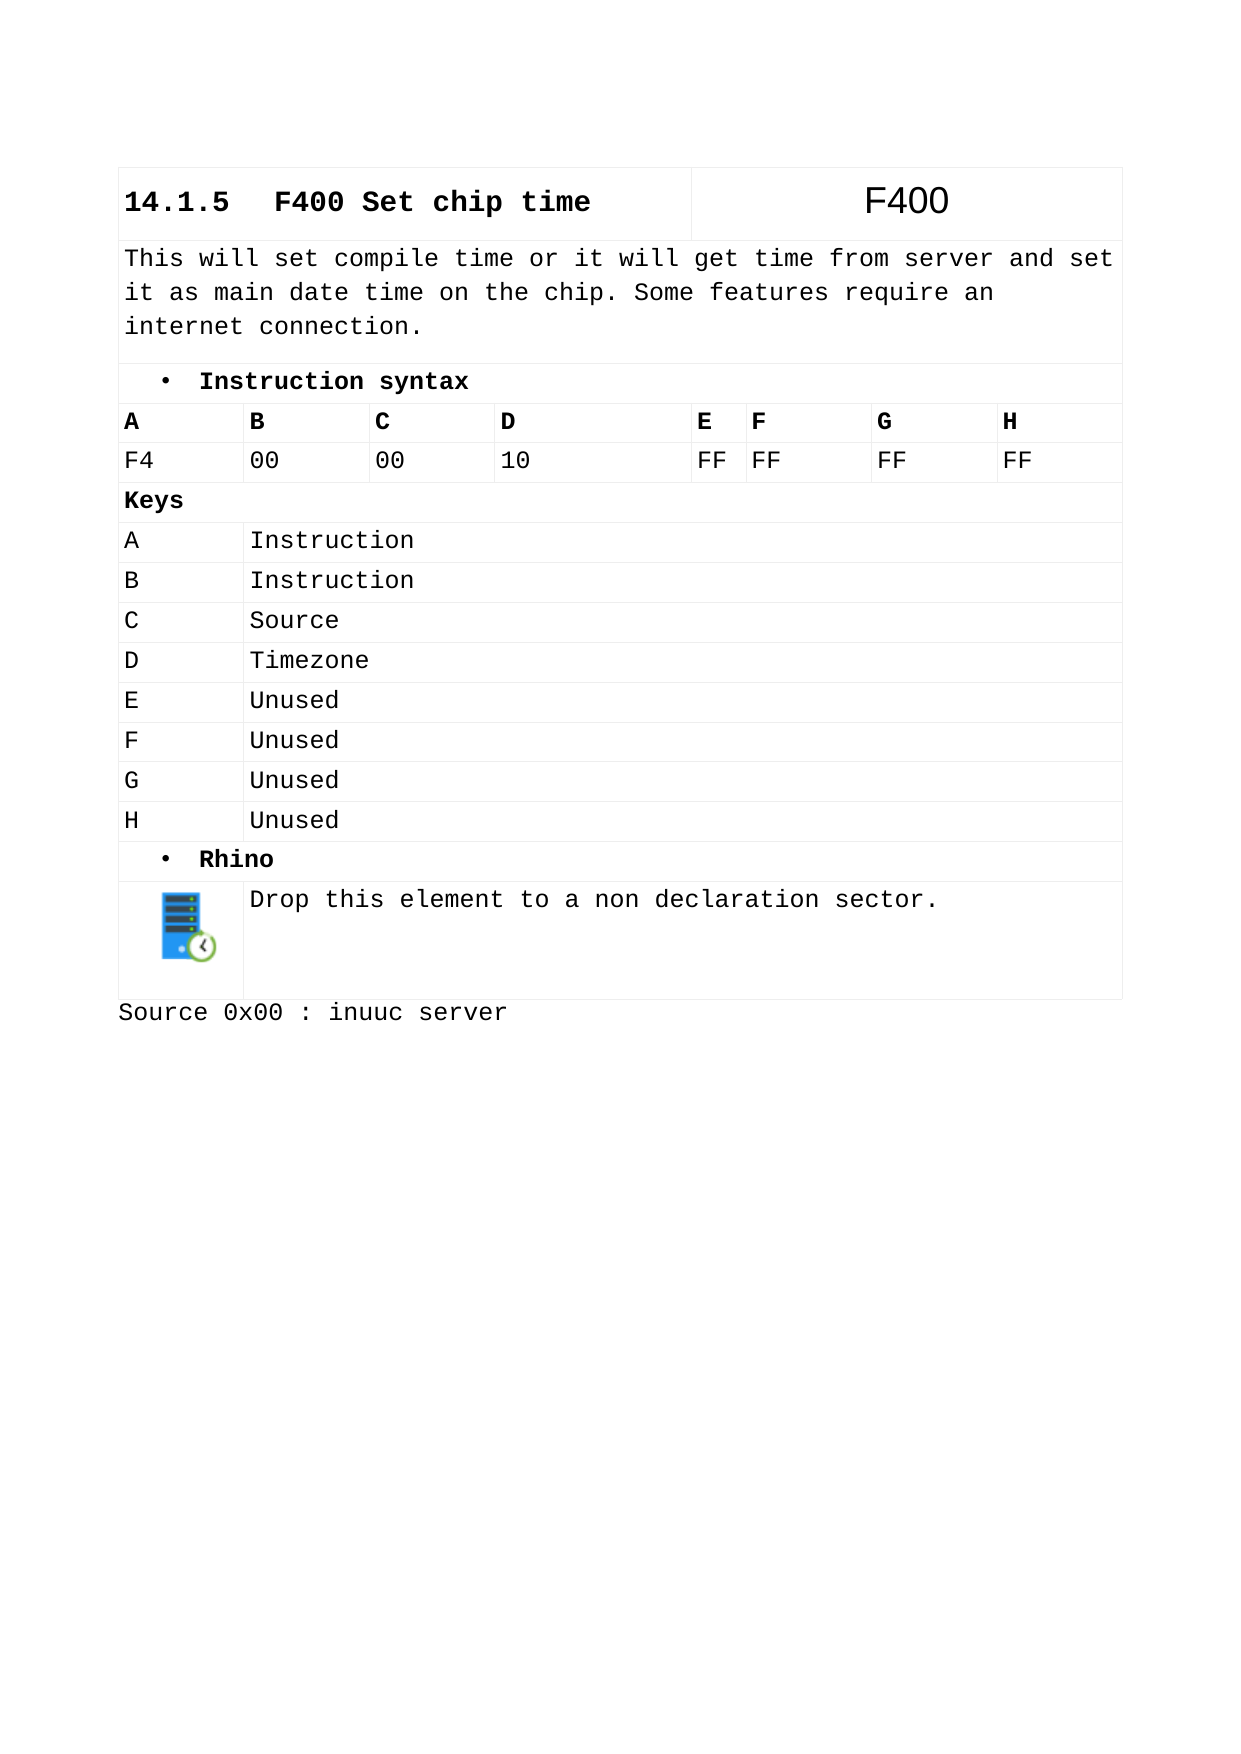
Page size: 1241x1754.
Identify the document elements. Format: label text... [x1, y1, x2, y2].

picture [141, 887, 220, 966]
table_cell Instruction [244, 563, 1122, 602]
table_cell Drop this element to a non declaration sector. [244, 882, 1122, 999]
table_cell FF [692, 443, 746, 482]
table_cell This will set compile time or it will get time from server and set it as main date time on the chip. Some features require an internet connection. [119, 241, 1122, 362]
table_cell A [119, 404, 243, 442]
table_cell A [119, 523, 243, 562]
table_cell Unused [244, 723, 1122, 761]
table_cell G [119, 762, 243, 801]
table_cell D [119, 643, 243, 682]
table_cell FF [747, 443, 871, 482]
table_cell H [998, 404, 1122, 442]
table_cell E [692, 404, 746, 442]
table_cell F [119, 723, 243, 761]
table_cell F4 [119, 443, 243, 482]
table_cell D [495, 404, 691, 442]
table_cell Instruction syntax [119, 364, 1122, 402]
table_cell B [119, 563, 243, 602]
text Source 0x00 : inuuc server [118, 1000, 1122, 1028]
table_header F400 [692, 168, 1122, 240]
table_cell B [244, 404, 369, 442]
table_cell Unused [244, 762, 1122, 801]
table_cell Keys [119, 483, 1122, 522]
table_cell H [119, 802, 243, 841]
table_cell F [747, 404, 871, 442]
table_cell Unused [244, 683, 1122, 722]
table_cell C [119, 603, 243, 642]
table_cell Unused [244, 802, 1122, 841]
table_cell Timezone [244, 643, 1122, 682]
table_cell G [872, 404, 997, 442]
table_cell 00 [370, 443, 494, 482]
table_cell [119, 882, 243, 999]
table_cell FF [872, 443, 997, 482]
table_cell E [119, 683, 243, 722]
table_cell FF [998, 443, 1122, 482]
table_cell Instruction [244, 523, 1122, 562]
table_header F400 Set chip time [119, 168, 691, 240]
table_cell C [370, 404, 494, 442]
table_cell 00 [244, 443, 369, 482]
table_cell Rhino [119, 842, 1122, 881]
table_cell Source [244, 603, 1122, 642]
table_cell 10 [495, 443, 691, 482]
